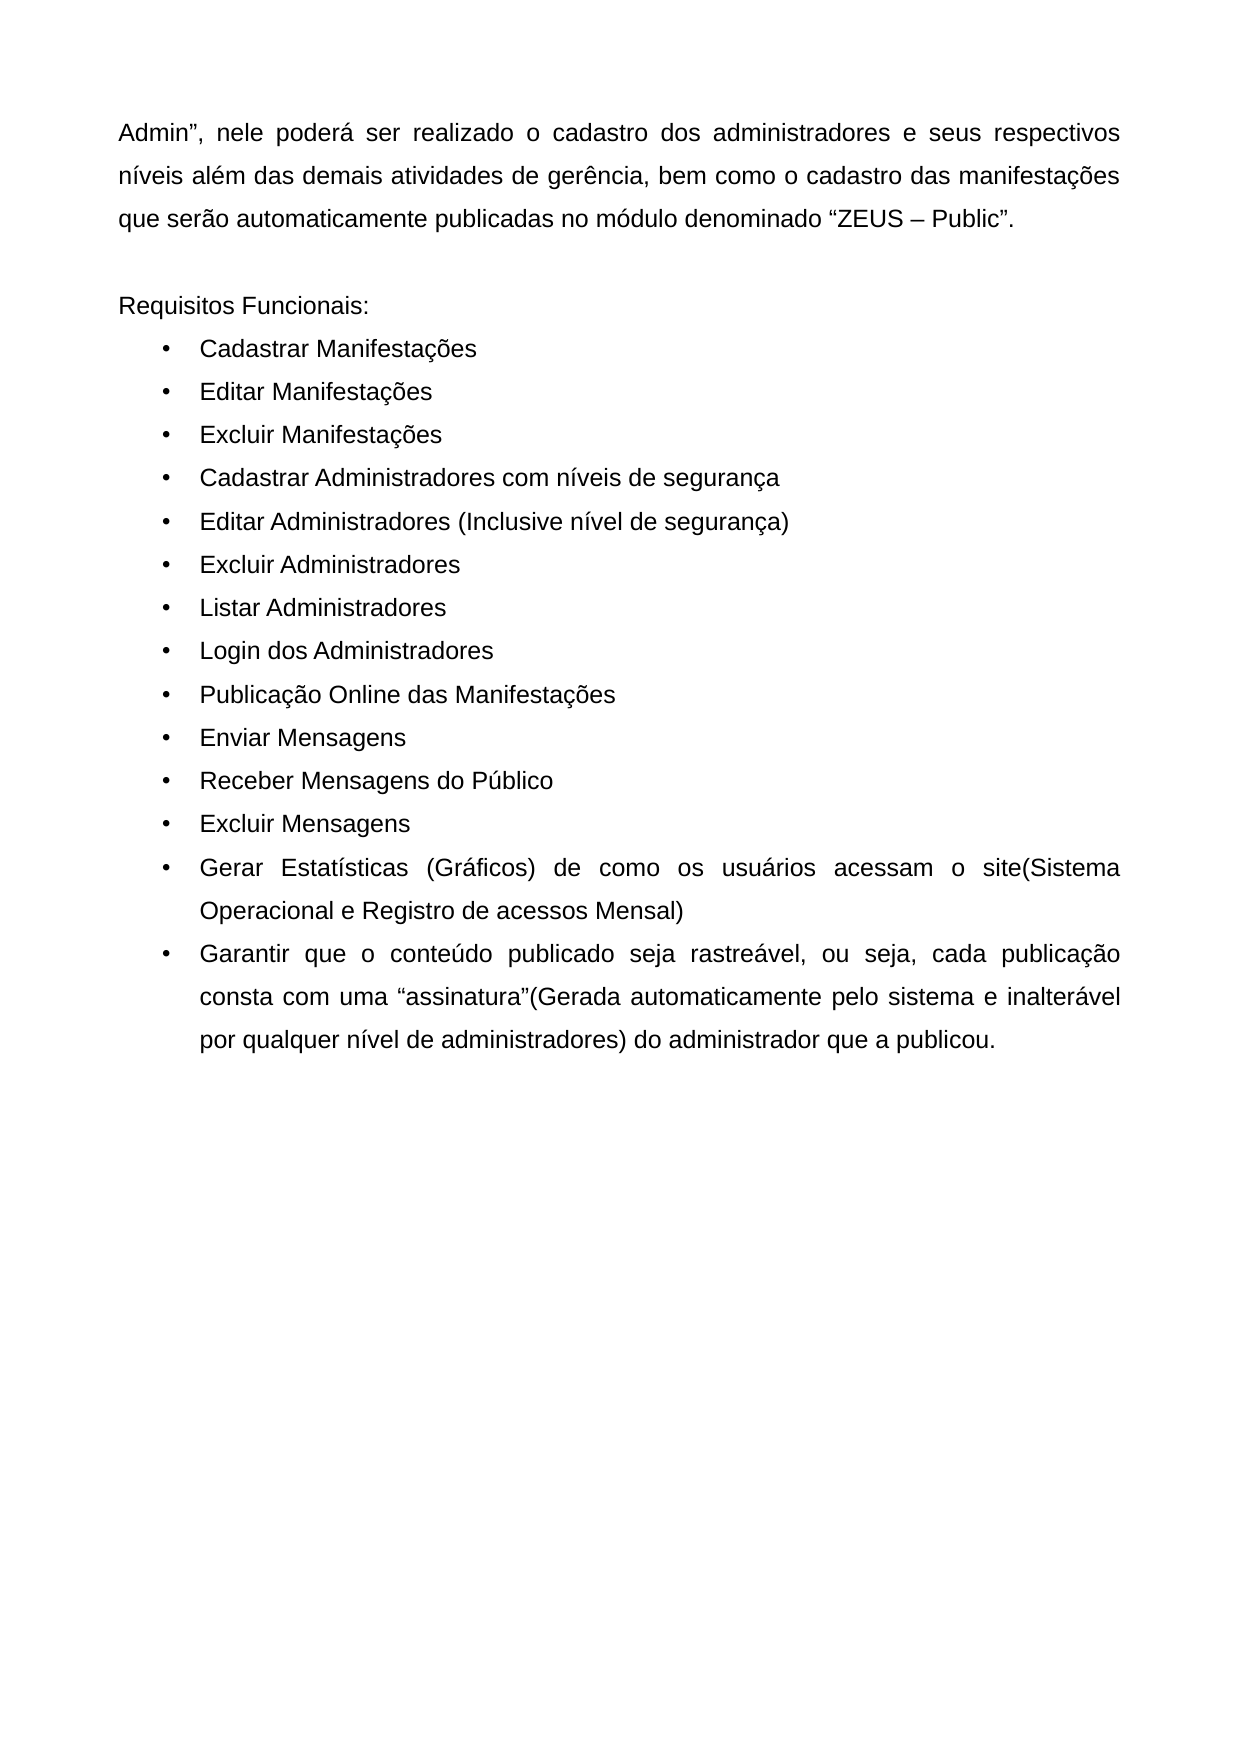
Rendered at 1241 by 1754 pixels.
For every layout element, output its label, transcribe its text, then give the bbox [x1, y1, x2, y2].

list Login dos Administradores [162, 636, 1122, 665]
list Gerar Estatísticas (Gráficos) de como os usuários acessam o site(Sistema Operacional e Registro de acessos Mensal) [162, 852, 1122, 924]
list Garantir que o conteúdo publicado seja rastreável, ou seja, cada publicação consta com uma “assinatura”(Gerada automaticamente pelo sistema e inalterável por qualquer nível de administradores) do administrador que a publicou. [162, 939, 1122, 1054]
list Excluir Mensagens [162, 809, 1122, 838]
list Listar Administradores [162, 593, 1122, 622]
list Editar Administradores (Inclusive nível de segurança) [162, 507, 1122, 536]
text Requisitos Funcionais: [118, 291, 1122, 319]
list Excluir Administradores [162, 550, 1122, 579]
list Enviar Mensagens [162, 723, 1122, 752]
list Cadastrar Manifestações [162, 334, 1122, 363]
list Excluir Manifestações [162, 420, 1122, 449]
list Editar Manifestações [162, 377, 1122, 406]
list Cadastrar Administradores com níveis de segurança [162, 463, 1122, 492]
list Publicação Online das Manifestações [162, 679, 1122, 708]
text Admin”, nele poderá ser realizado o cadastro dos administradores e seus respectivos níveis além das demais atividades de gerência, bem como o cadastro das manifestações que serão automaticamente publicadas no módulo denominado “ZEUS – Public”. [118, 118, 1122, 233]
list Receber Mensagens do Público [162, 766, 1122, 795]
